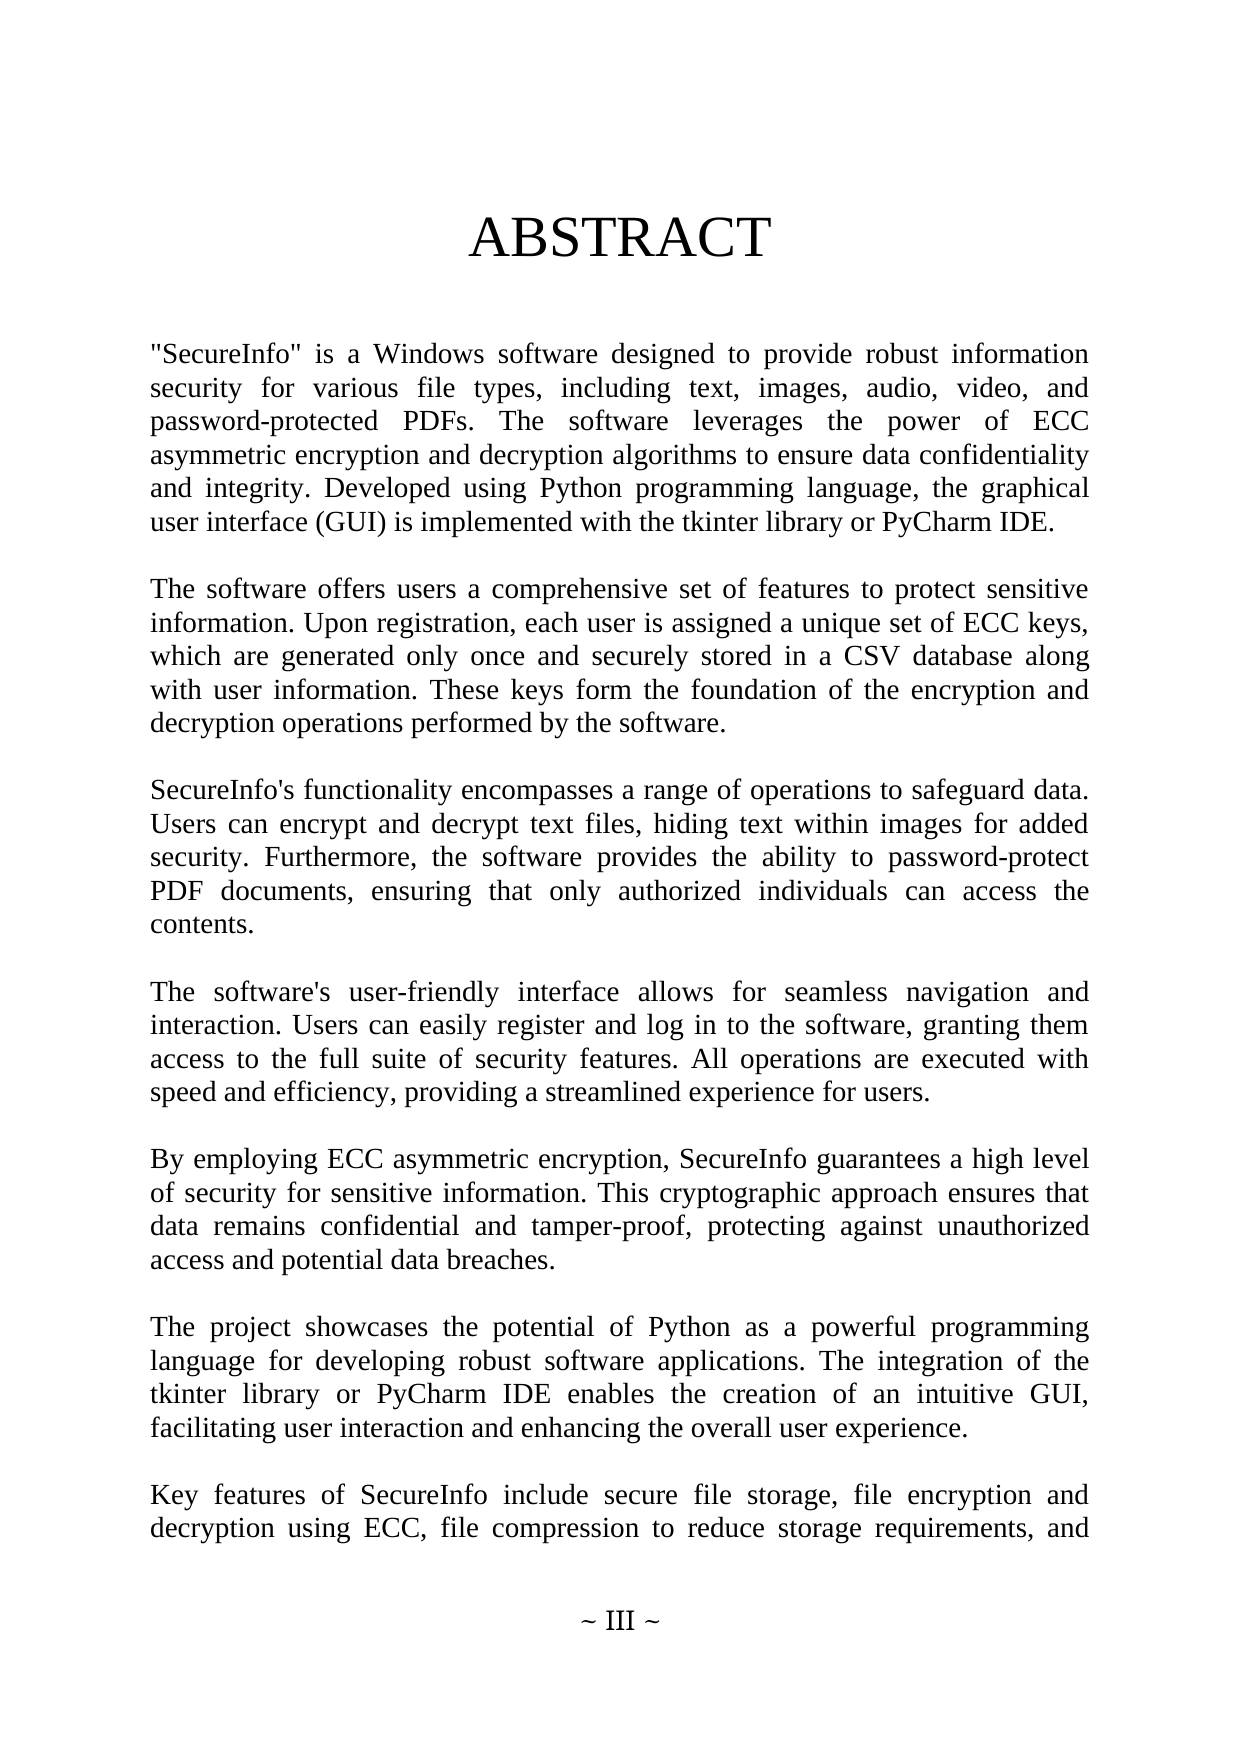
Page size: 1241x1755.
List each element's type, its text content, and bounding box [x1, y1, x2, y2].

text The software's user-friendly interface allows for seamless navigation and interaction. Users can easily register and log in to the software, granting them access to the full suite of security features. All operations are executed with speed and efficiency, providing a streamlined experience for users. [150, 974, 1090, 1108]
text ABSTRACT [150, 202, 1090, 269]
text SecureInfo's functionality encompasses a range of operations to safeguard data. Users can encrypt and decrypt text files, hiding text within images for added security. Furthermore, the software provides the ability to password-protect PDF documents, ensuring that only authorized individuals can access the contents. [150, 772, 1090, 940]
text By employing ECC asymmetric encryption, SecureInfo guarantees a high level of security for sensitive information. This cryptographic approach ensures that data remains confidential and tamper-proof, protecting against unauthorized access and potential data breaches. [150, 1141, 1090, 1276]
text The software offers users a comprehensive set of features to protect sensitive information. Upon registration, each user is assigned a unique set of ECC keys, which are generated only once and securely stored in a CSV database along with user information. These keys form the foundation of the encryption and decryption operations performed by the software. [150, 571, 1090, 739]
text Key features of SecureInfo include secure file storage, file encryption and decryption using ECC, file compression to reduce storage requirements, and [150, 1477, 1090, 1544]
text "SecureInfo" is a Windows software designed to provide robust information security for various file types, including text, images, audio, video, and password-protected PDFs. The software leverages the power of ECC asymmetric encryption and decryption algorithms to ensure data confidentiality and integrity. Developed using Python programming language, the graphical user interface (GUI) is implemented with the tkinter library or PyCharm IDE. [150, 336, 1090, 538]
text The project showcases the potential of Python as a powerful programming language for developing robust software applications. The integration of the tkinter library or PyCharm IDE enables the creation of an intuitive GUI, facilitating user interaction and enhancing the overall user experience. [150, 1309, 1090, 1443]
